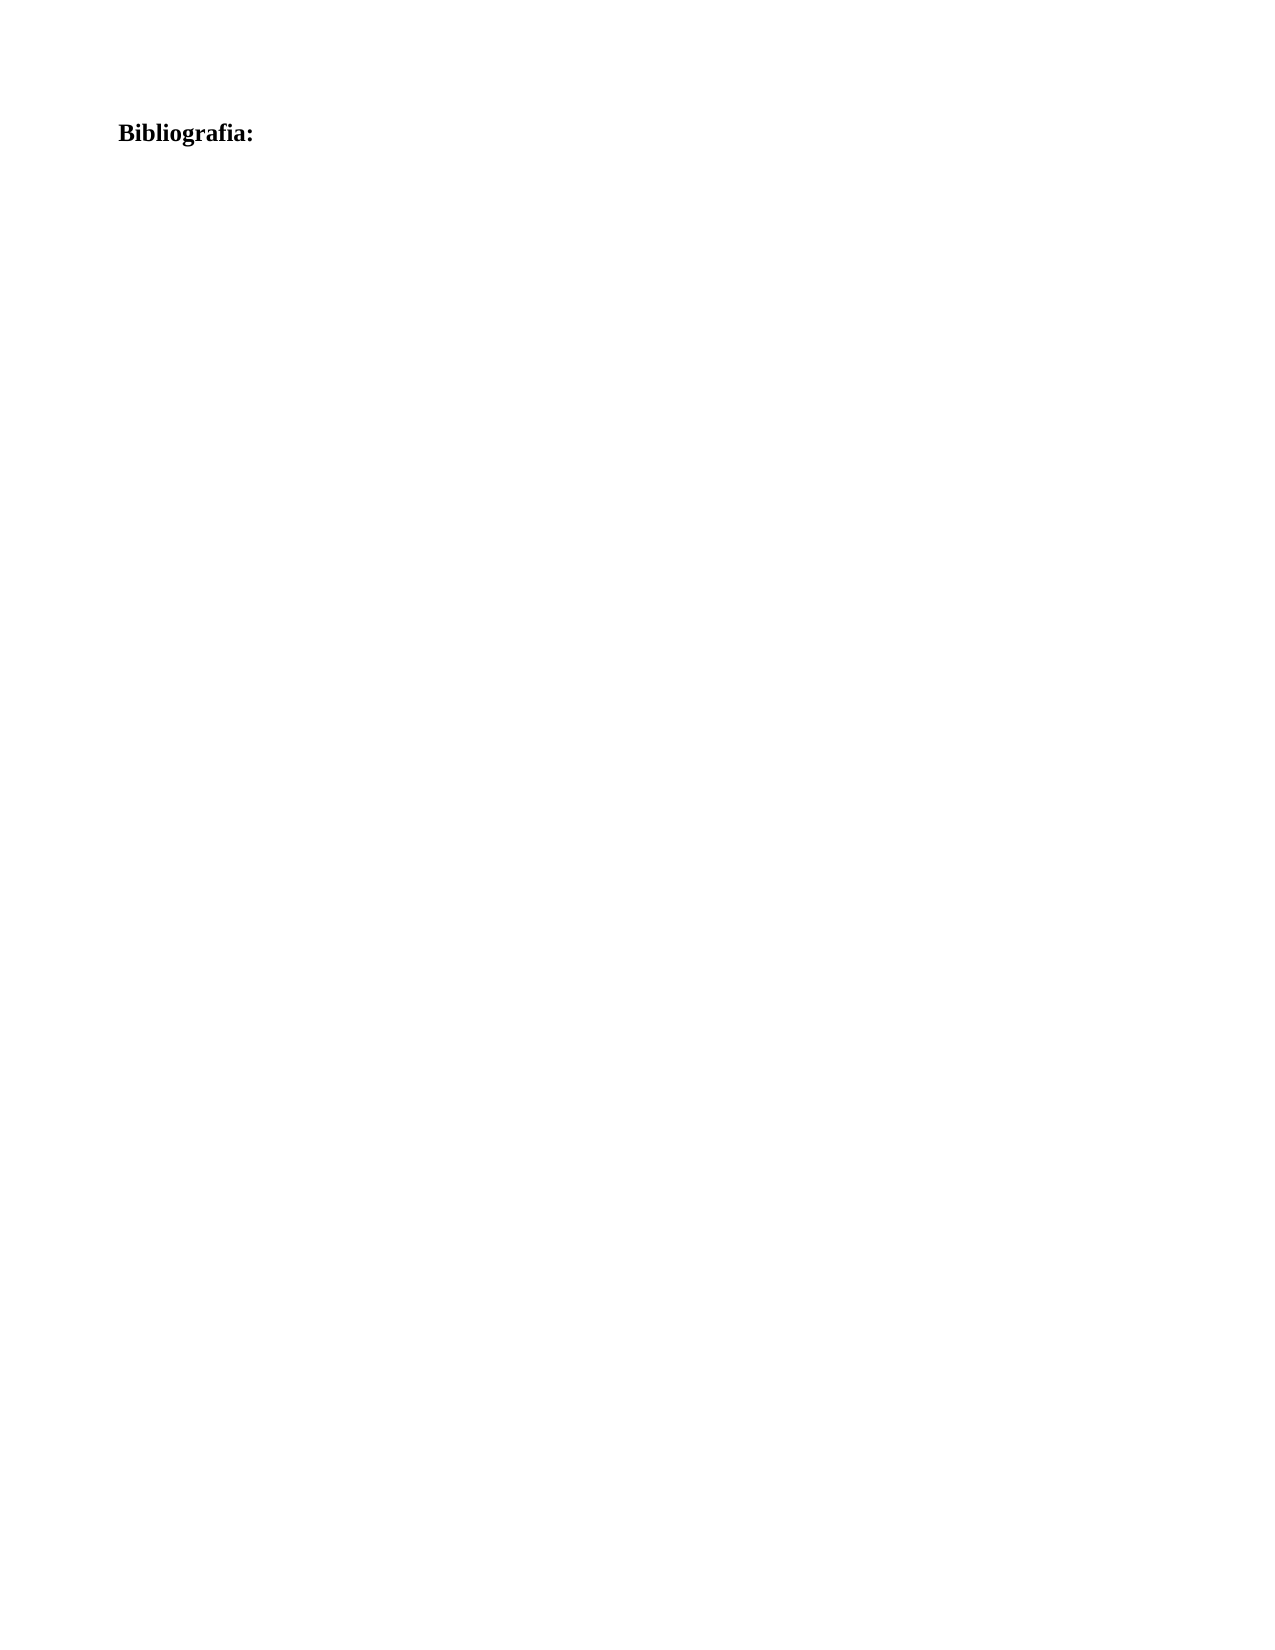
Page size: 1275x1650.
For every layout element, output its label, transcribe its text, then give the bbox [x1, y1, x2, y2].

text Bibliografia: [118, 118, 1157, 147]
